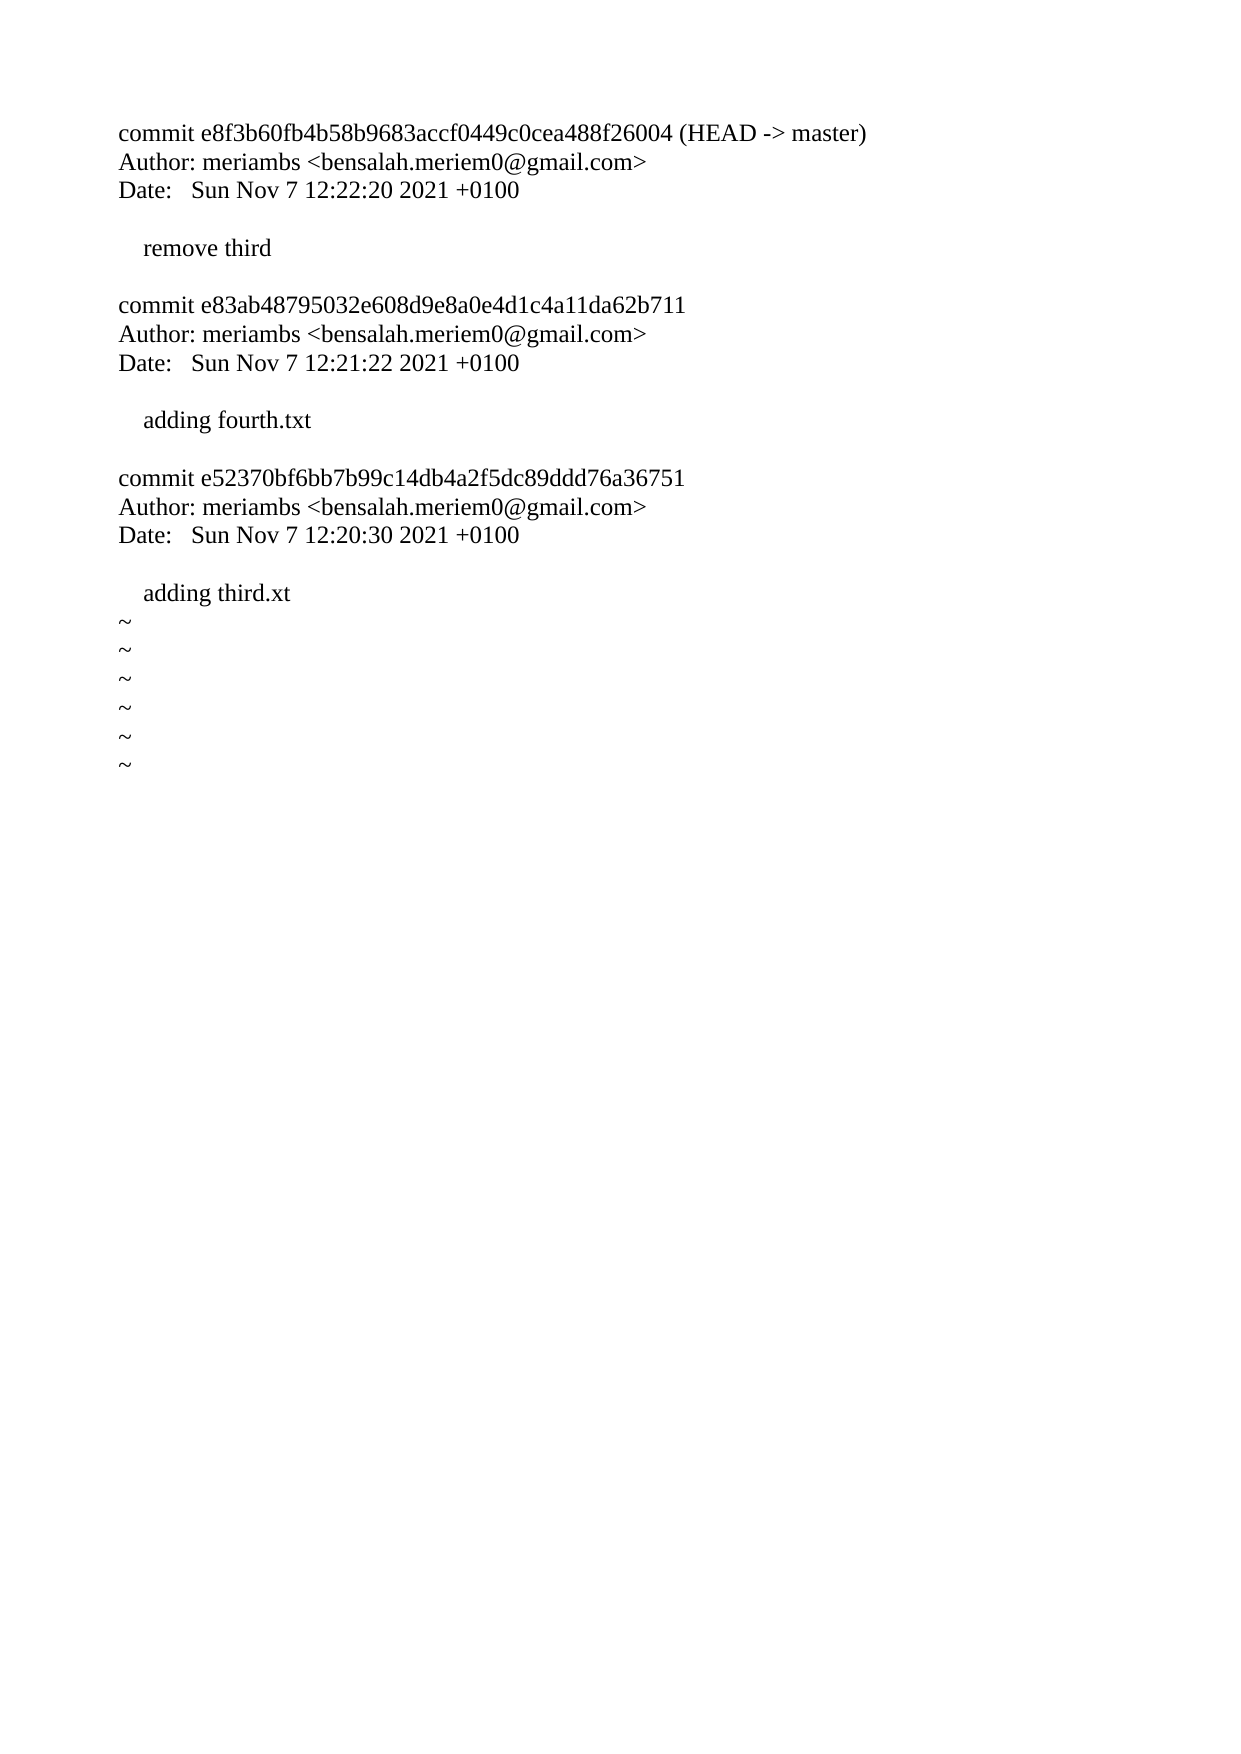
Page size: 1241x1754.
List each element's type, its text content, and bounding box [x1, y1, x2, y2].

text ~ [118, 607, 1122, 636]
text ~ [118, 664, 1122, 693]
text adding fourth.txt [118, 406, 1122, 434]
text remove third [118, 233, 1122, 262]
text ~ [118, 693, 1122, 722]
text commit e8f3b60fb4b58b9683accf0449c0cea488f26004 (HEAD -> master) [118, 118, 1122, 147]
text Author: meriambs <bensalah.meriem0@gmail.com> [118, 147, 1122, 176]
text ~ [118, 722, 1122, 751]
text ~ [118, 751, 1122, 779]
text Date: Sun Nov 7 12:20:30 2021 +0100 [118, 521, 1122, 549]
text adding third.xt [118, 578, 1122, 607]
text Author: meriambs <bensalah.meriem0@gmail.com> [118, 319, 1122, 348]
text Author: meriambs <bensalah.meriem0@gmail.com> [118, 492, 1122, 521]
text commit e83ab48795032e608d9e8a0e4d1c4a11da62b711 [118, 291, 1122, 319]
text Date: Sun Nov 7 12:22:20 2021 +0100 [118, 176, 1122, 204]
text commit e52370bf6bb7b99c14db4a2f5dc89ddd76a36751 [118, 463, 1122, 492]
text Date: Sun Nov 7 12:21:22 2021 +0100 [118, 348, 1122, 377]
text ~ [118, 636, 1122, 664]
